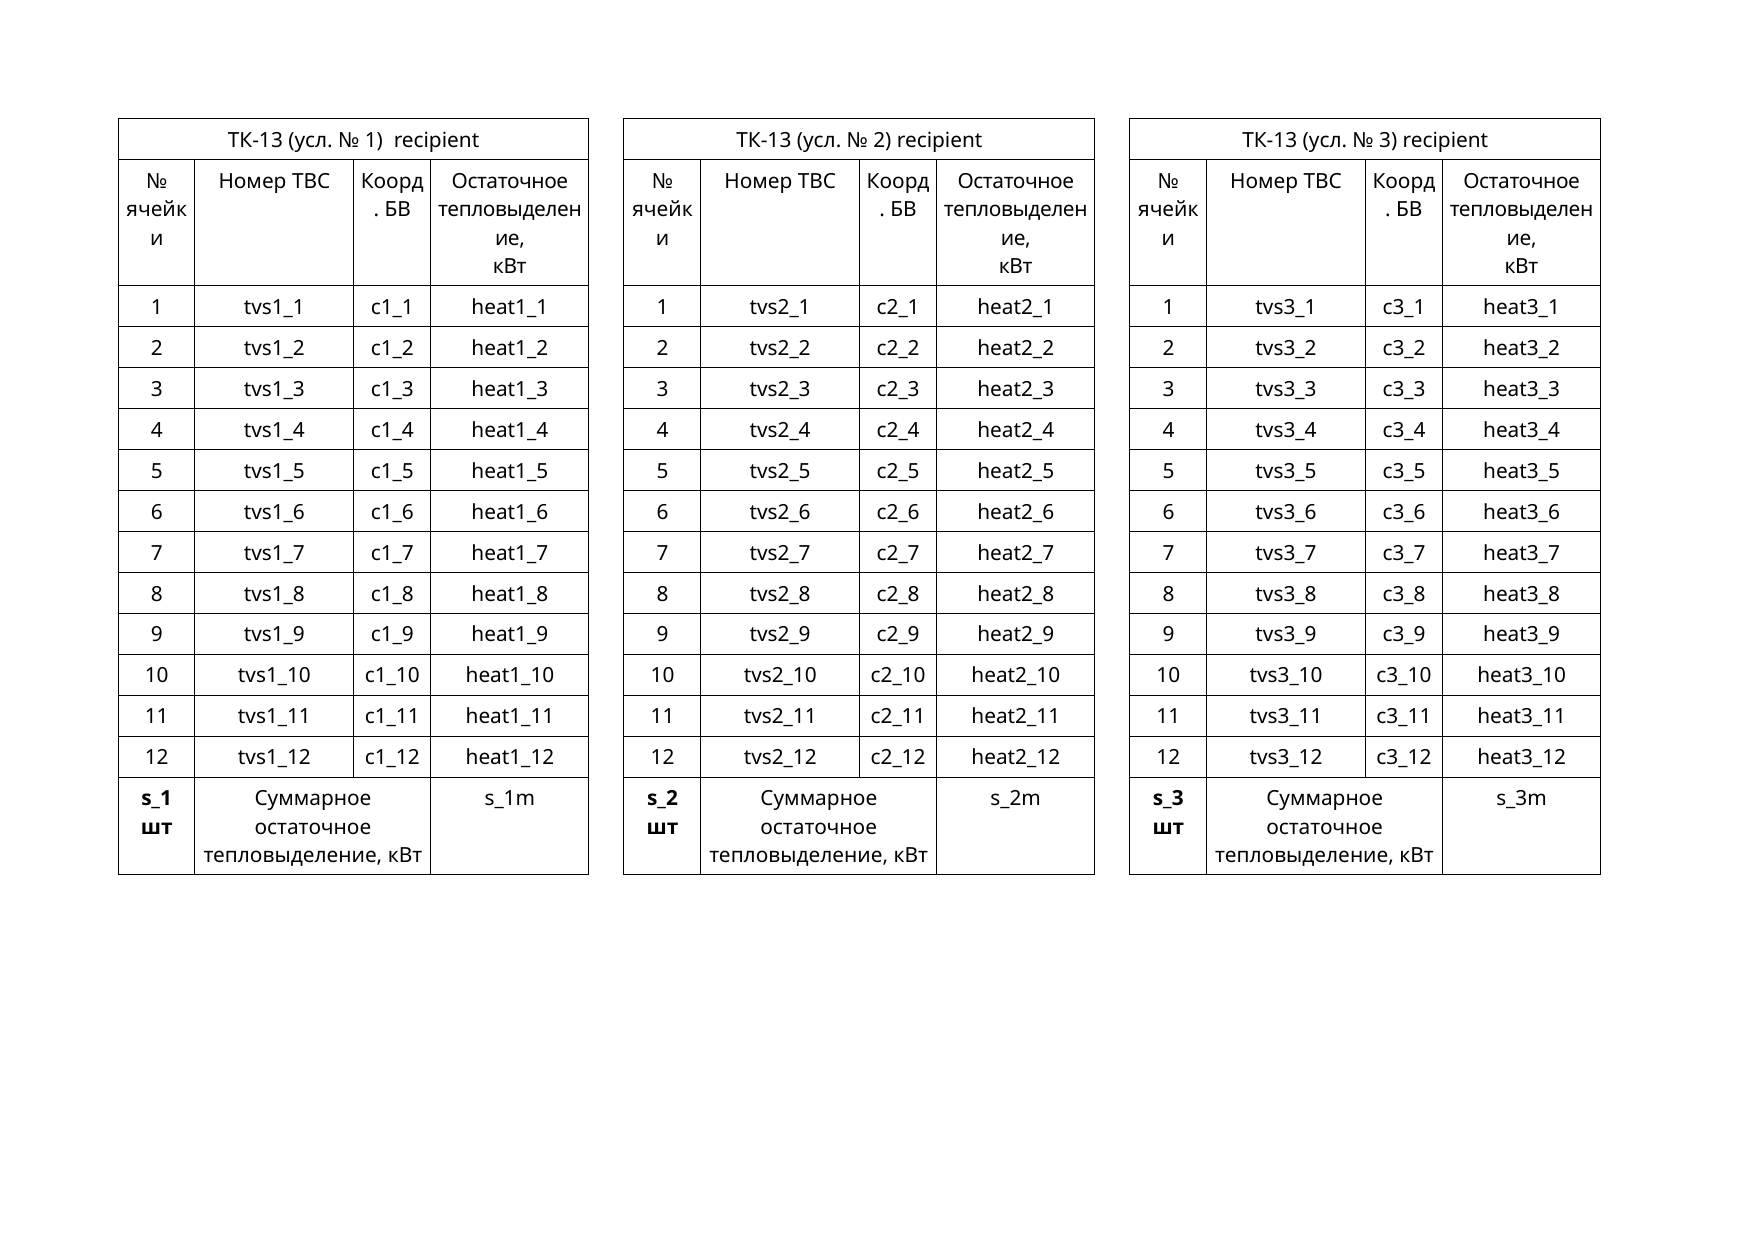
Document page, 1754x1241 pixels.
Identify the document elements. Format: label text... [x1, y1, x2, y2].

table_cell heat2_6 [937, 491, 1094, 531]
table_cell tvs3_5 [1207, 450, 1365, 490]
table_cell c1_4 [354, 409, 430, 449]
table_cell c3_6 [1366, 491, 1442, 531]
table_cell c3_11 [1366, 696, 1442, 736]
table_cell 3 [119, 368, 194, 408]
table_cell c2_3 [860, 368, 936, 408]
table_cell Остаточное тепловыделение, кВт [1443, 160, 1600, 285]
table_cell c2_12 [860, 737, 936, 777]
table_cell heat3_1 [1443, 286, 1600, 326]
table_cell heat3_9 [1443, 614, 1600, 654]
table_cell heat1_6 [431, 491, 588, 531]
table_cell heat1_10 [431, 655, 588, 695]
table_cell tvs1_8 [195, 573, 353, 613]
table_cell № ячейки [624, 160, 700, 285]
table_cell s_2 шт [624, 778, 700, 874]
table_cell 8 [119, 573, 194, 613]
table_cell 9 [119, 614, 194, 654]
table_cell heat2_12 [937, 737, 1094, 777]
table_cell c1_2 [354, 327, 430, 367]
table_cell tvs2_9 [701, 614, 859, 654]
table_cell heat2_11 [937, 696, 1094, 736]
table_cell 7 [1130, 532, 1206, 572]
table_cell heat3_6 [1443, 491, 1600, 531]
table_cell tvs1_5 [195, 450, 353, 490]
table_cell 4 [624, 409, 700, 449]
table_cell heat3_5 [1443, 450, 1600, 490]
table_cell tvs3_2 [1207, 327, 1365, 367]
table_cell 1 [1130, 286, 1206, 326]
table_cell s_1m [431, 778, 588, 874]
table_cell 4 [119, 409, 194, 449]
table_cell Номер ТВС [195, 160, 353, 285]
table_cell tvs3_4 [1207, 409, 1365, 449]
table_cell tvs2_8 [701, 573, 859, 613]
table_cell heat1_12 [431, 737, 588, 777]
table_cell c1_12 [354, 737, 430, 777]
table_cell heat2_9 [937, 614, 1094, 654]
table_header ТК-13 (усл. № 1) recipient [119, 119, 588, 159]
table_cell heat1_7 [431, 532, 588, 572]
table_cell 6 [624, 491, 700, 531]
table_cell heat3_7 [1443, 532, 1600, 572]
table_cell Номер ТВС [701, 160, 859, 285]
table_cell 11 [119, 696, 194, 736]
table_cell tvs1_9 [195, 614, 353, 654]
table_cell heat1_5 [431, 450, 588, 490]
table_cell 10 [1130, 655, 1206, 695]
table_cell tvs1_6 [195, 491, 353, 531]
table_cell heat2_4 [937, 409, 1094, 449]
table_cell s_3 шт [1130, 778, 1206, 874]
table_cell heat1_2 [431, 327, 588, 367]
table_cell 9 [624, 614, 700, 654]
table_cell heat1_1 [431, 286, 588, 326]
table_cell s_3m [1443, 778, 1600, 874]
table_cell c2_10 [860, 655, 936, 695]
table_cell 2 [119, 327, 194, 367]
table_cell heat3_10 [1443, 655, 1600, 695]
table_cell 5 [624, 450, 700, 490]
table_cell heat3_4 [1443, 409, 1600, 449]
table_cell tvs3_9 [1207, 614, 1365, 654]
table_cell 12 [119, 737, 194, 777]
table_cell c3_12 [1366, 737, 1442, 777]
table_cell tvs3_8 [1207, 573, 1365, 613]
table_cell c2_2 [860, 327, 936, 367]
table_cell Суммарное остаточное тепловыделение, кВт [701, 778, 936, 874]
table_cell tvs3_11 [1207, 696, 1365, 736]
table_cell 11 [1130, 696, 1206, 736]
table_cell c2_4 [860, 409, 936, 449]
table_cell 3 [1130, 368, 1206, 408]
table_cell 12 [624, 737, 700, 777]
table_cell tvs2_10 [701, 655, 859, 695]
table_cell tvs2_1 [701, 286, 859, 326]
table_cell c3_9 [1366, 614, 1442, 654]
table_cell c3_7 [1366, 532, 1442, 572]
table_cell tvs1_11 [195, 696, 353, 736]
table_cell c1_10 [354, 655, 430, 695]
table_cell heat2_8 [937, 573, 1094, 613]
table_cell tvs2_11 [701, 696, 859, 736]
table_cell heat2_2 [937, 327, 1094, 367]
table_cell tvs2_12 [701, 737, 859, 777]
table_cell 8 [1130, 573, 1206, 613]
table_cell c3_3 [1366, 368, 1442, 408]
table_cell 12 [1130, 737, 1206, 777]
table_cell heat1_9 [431, 614, 588, 654]
table_cell heat1_3 [431, 368, 588, 408]
table_cell c1_5 [354, 450, 430, 490]
table_cell tvs1_2 [195, 327, 353, 367]
table_cell heat2_1 [937, 286, 1094, 326]
table_cell c3_2 [1366, 327, 1442, 367]
table_cell s_1 шт [119, 778, 194, 874]
table_cell tvs1_4 [195, 409, 353, 449]
table_cell c2_6 [860, 491, 936, 531]
table_cell 1 [119, 286, 194, 326]
table_header ТК-13 (усл. № 3) recipient [1130, 119, 1600, 159]
table_cell tvs1_7 [195, 532, 353, 572]
table_cell heat3_8 [1443, 573, 1600, 613]
table_cell heat3_12 [1443, 737, 1600, 777]
table_cell c3_5 [1366, 450, 1442, 490]
table_cell 6 [1130, 491, 1206, 531]
table_cell № ячейки [119, 160, 194, 285]
table_cell tvs3_10 [1207, 655, 1365, 695]
table_cell 9 [1130, 614, 1206, 654]
table_cell Коорд. БВ [354, 160, 430, 285]
table_cell 5 [1130, 450, 1206, 490]
table_cell s_2m [937, 778, 1094, 874]
table_cell 10 [624, 655, 700, 695]
table_cell tvs3_7 [1207, 532, 1365, 572]
table_cell c1_1 [354, 286, 430, 326]
table_cell heat2_7 [937, 532, 1094, 572]
table_cell c3_4 [1366, 409, 1442, 449]
table_cell c1_7 [354, 532, 430, 572]
table_cell heat2_5 [937, 450, 1094, 490]
table_cell Остаточное тепловыделение, кВт [431, 160, 588, 285]
table_cell tvs3_3 [1207, 368, 1365, 408]
table_cell tvs2_4 [701, 409, 859, 449]
table_cell c2_9 [860, 614, 936, 654]
table_cell Коорд. БВ [860, 160, 936, 285]
table_cell c1_6 [354, 491, 430, 531]
table_cell c2_5 [860, 450, 936, 490]
table_cell tvs2_6 [701, 491, 859, 531]
table_cell 11 [624, 696, 700, 736]
table_header ТК-13 (усл. № 2) recipient [624, 119, 1094, 159]
table_cell tvs2_5 [701, 450, 859, 490]
table_cell c2_1 [860, 286, 936, 326]
table_cell 4 [1130, 409, 1206, 449]
table_cell heat3_3 [1443, 368, 1600, 408]
table_cell 2 [1130, 327, 1206, 367]
table_cell c3_10 [1366, 655, 1442, 695]
table_cell Суммарное остаточное тепловыделение, кВт [195, 778, 430, 874]
table_cell tvs3_6 [1207, 491, 1365, 531]
table_cell tvs2_2 [701, 327, 859, 367]
table_cell heat3_2 [1443, 327, 1600, 367]
table_cell tvs2_7 [701, 532, 859, 572]
table_cell tvs1_10 [195, 655, 353, 695]
table_cell 10 [119, 655, 194, 695]
table_cell № ячейки [1130, 160, 1206, 285]
table_cell c2_7 [860, 532, 936, 572]
table_cell tvs2_3 [701, 368, 859, 408]
table_cell Номер ТВС [1207, 160, 1365, 285]
table_cell 2 [624, 327, 700, 367]
table_cell 1 [624, 286, 700, 326]
table_cell c1_3 [354, 368, 430, 408]
table_cell heat1_4 [431, 409, 588, 449]
table_cell tvs3_12 [1207, 737, 1365, 777]
table_cell c1_11 [354, 696, 430, 736]
table_cell Коорд. БВ [1366, 160, 1442, 285]
table_cell c2_8 [860, 573, 936, 613]
table_cell c3_1 [1366, 286, 1442, 326]
table_cell Остаточное тепловыделение, кВт [937, 160, 1094, 285]
table_cell heat2_3 [937, 368, 1094, 408]
table_cell 7 [624, 532, 700, 572]
table_cell c3_8 [1366, 573, 1442, 613]
table_cell c2_11 [860, 696, 936, 736]
table_cell c1_9 [354, 614, 430, 654]
table_cell c1_8 [354, 573, 430, 613]
table_cell tvs1_12 [195, 737, 353, 777]
table_cell 3 [624, 368, 700, 408]
table_cell heat1_8 [431, 573, 588, 613]
table_cell 6 [119, 491, 194, 531]
table_cell 7 [119, 532, 194, 572]
table_cell tvs3_1 [1207, 286, 1365, 326]
table_cell 8 [624, 573, 700, 613]
table_cell Суммарное остаточное тепловыделение, кВт [1207, 778, 1442, 874]
table_cell heat1_11 [431, 696, 588, 736]
table_cell heat2_10 [937, 655, 1094, 695]
table_cell heat3_11 [1443, 696, 1600, 736]
table_cell 5 [119, 450, 194, 490]
table_cell tvs1_1 [195, 286, 353, 326]
table_cell tvs1_3 [195, 368, 353, 408]
